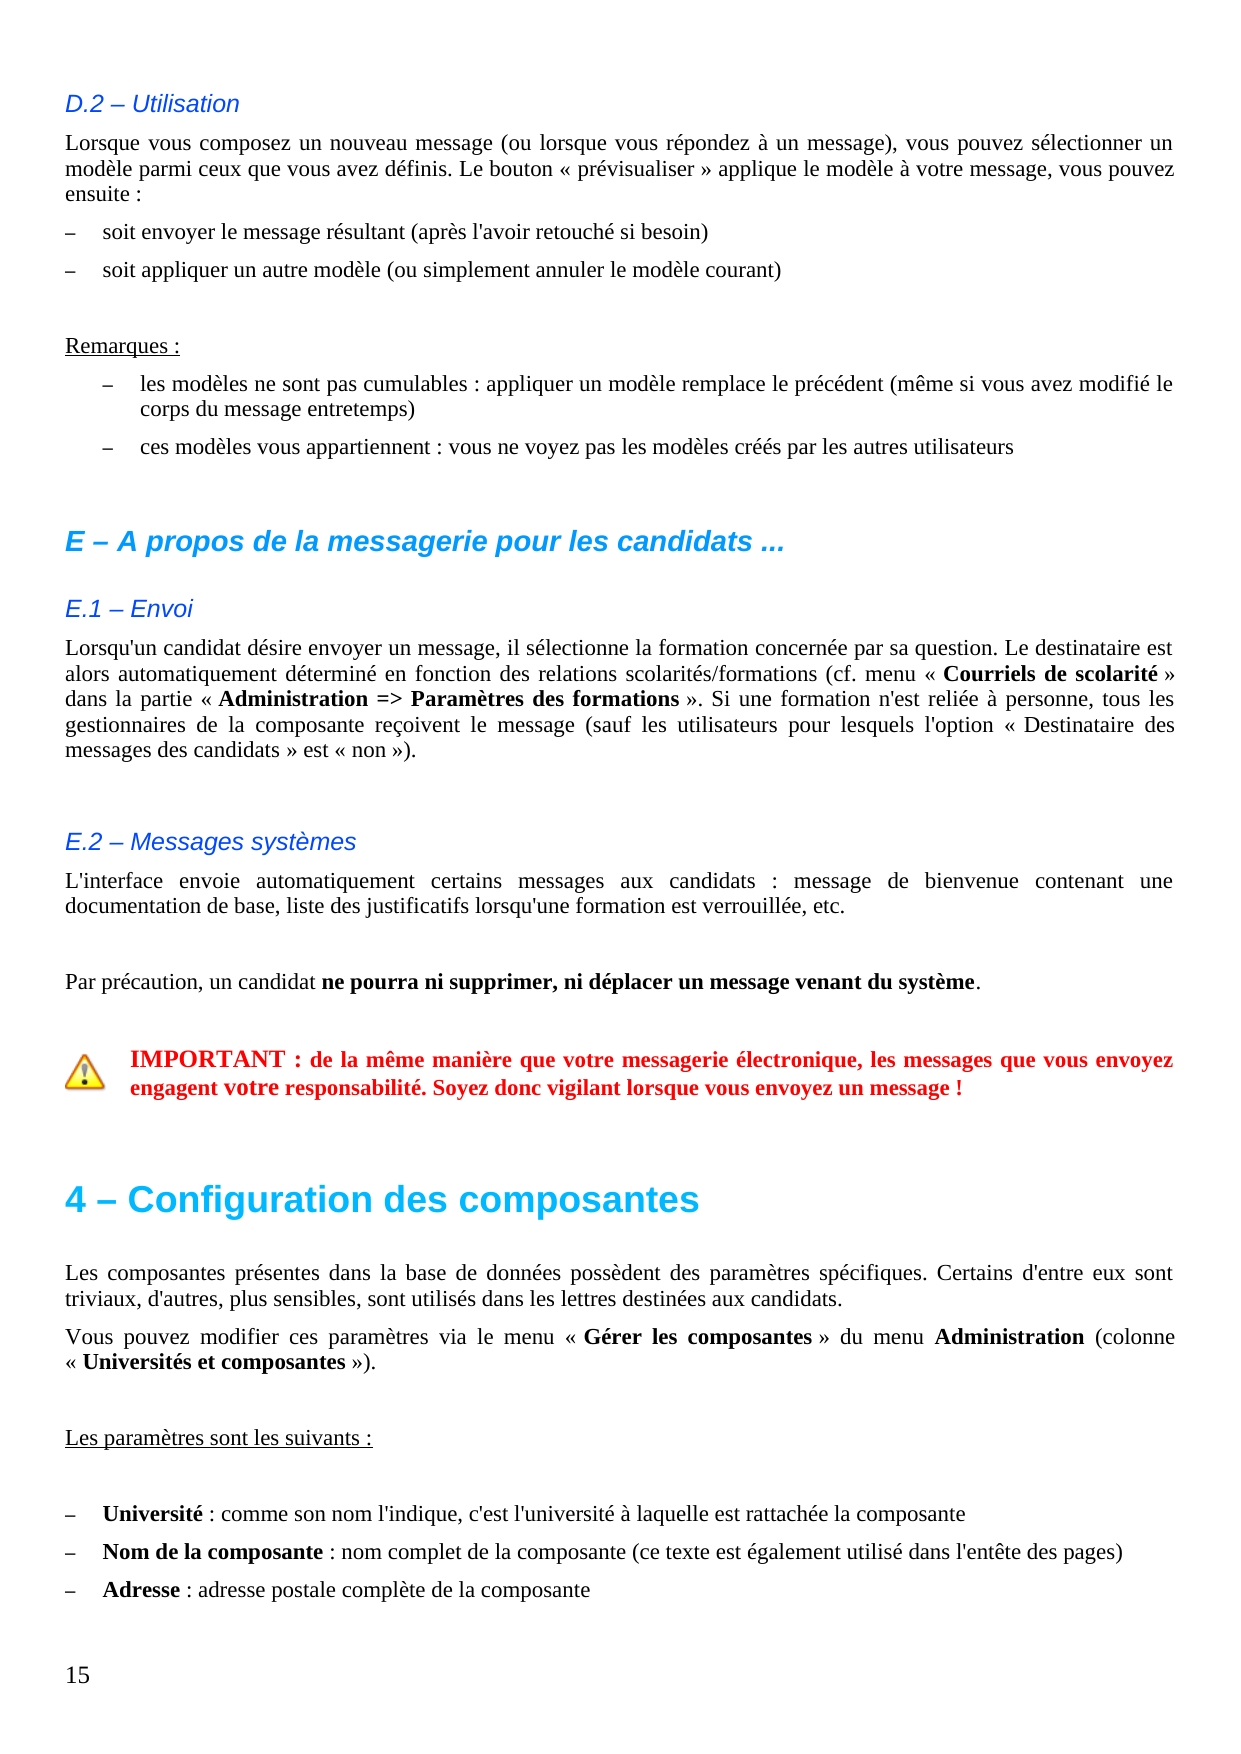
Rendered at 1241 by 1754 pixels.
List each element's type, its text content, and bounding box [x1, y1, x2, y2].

list Université : comme son nom l'indique, c'est l'université à laquelle est rattachée la composante [65, 1501, 1175, 1526]
text Lorsque vous composez un nouveau message (ou lorsque vous répondez à un message), vous pouvez sélectionner un modèle parmi ceux que vous avez définis. Le bouton « prévisualiser » applique le modèle à votre message, vous pouvez ensuite : [65, 130, 1175, 207]
subtitle E.2 – Messages systèmes [65, 828, 1175, 856]
subtitle E – A propos de la messagerie pour les candidats ... [65, 525, 1175, 557]
list soit appliquer un autre modèle (ou simplement annuler le modèle courant) [65, 257, 1175, 282]
text Vous pouvez modifier ces paramètres via le menu « Gérer les composantes » du menu Administration (colonne « Universités et composantes »). [65, 1324, 1175, 1374]
text Les paramètres sont les suivants : [65, 1425, 1175, 1450]
subtitle 4 – Configuration des composantes [65, 1178, 1175, 1220]
text Les composantes présentes dans la base de données possèdent des paramètres spécifiques. Certains d'entre eux sont triviaux, d'autres, plus sensibles, sont utilisés dans les lettres destinées aux candidats. [65, 1260, 1175, 1311]
subtitle E.1 – Envoi [65, 595, 1175, 623]
picture [65, 1052, 107, 1094]
list Adresse : adresse postale complète de la composante [65, 1577, 1175, 1602]
text L'interface envoie automatiquement certains messages aux candidats : message de bienvenue contenant une documentation de base, liste des justificatifs lorsqu'une formation est verrouillée, etc. [65, 868, 1175, 919]
list soit envoyer le message résultant (après l'avoir retouché si besoin) [65, 219, 1175, 244]
text Par précaution, un candidat ne pourra ni supprimer, ni déplacer un message venant du système. [65, 969, 1175, 995]
subtitle D.2 – Utilisation [65, 90, 1175, 118]
text Remarques : [65, 333, 1175, 358]
text Lorsqu'un candidat désire envoyer un message, il sélectionne la formation concernée par sa question. Le destinataire est alors automatiquement déterminé en fonction des relations scolarités/formations (cf. menu « Courriels de scolarité » dans la partie « Administration => Paramètres des formations ». Si une formation n'est reliée à personne, tous les gestionnaires de la composante reçoivent le message (sauf les utilisateurs pour lesquels l'option « Destinataire des messages des candidats » est « non »). [65, 635, 1175, 762]
list ces modèles vous appartiennent : vous ne voyez pas les modèles créés par les autres utilisateurs [102, 434, 1175, 459]
list les modèles ne sont pas cumulables : appliquer un modèle remplace le précédent (même si vous avez modifié le corps du message entretemps) [102, 371, 1175, 422]
text IMPORTANT : de la même manière que votre messagerie électronique, les messages que vous envoyez engagent votre responsabilité. Soyez donc vigilant lorsque vous envoyez un message ! [65, 1045, 1175, 1101]
list Nom de la composante : nom complet de la composante (ce texte est également utilisé dans l'entête des pages) [65, 1539, 1175, 1564]
